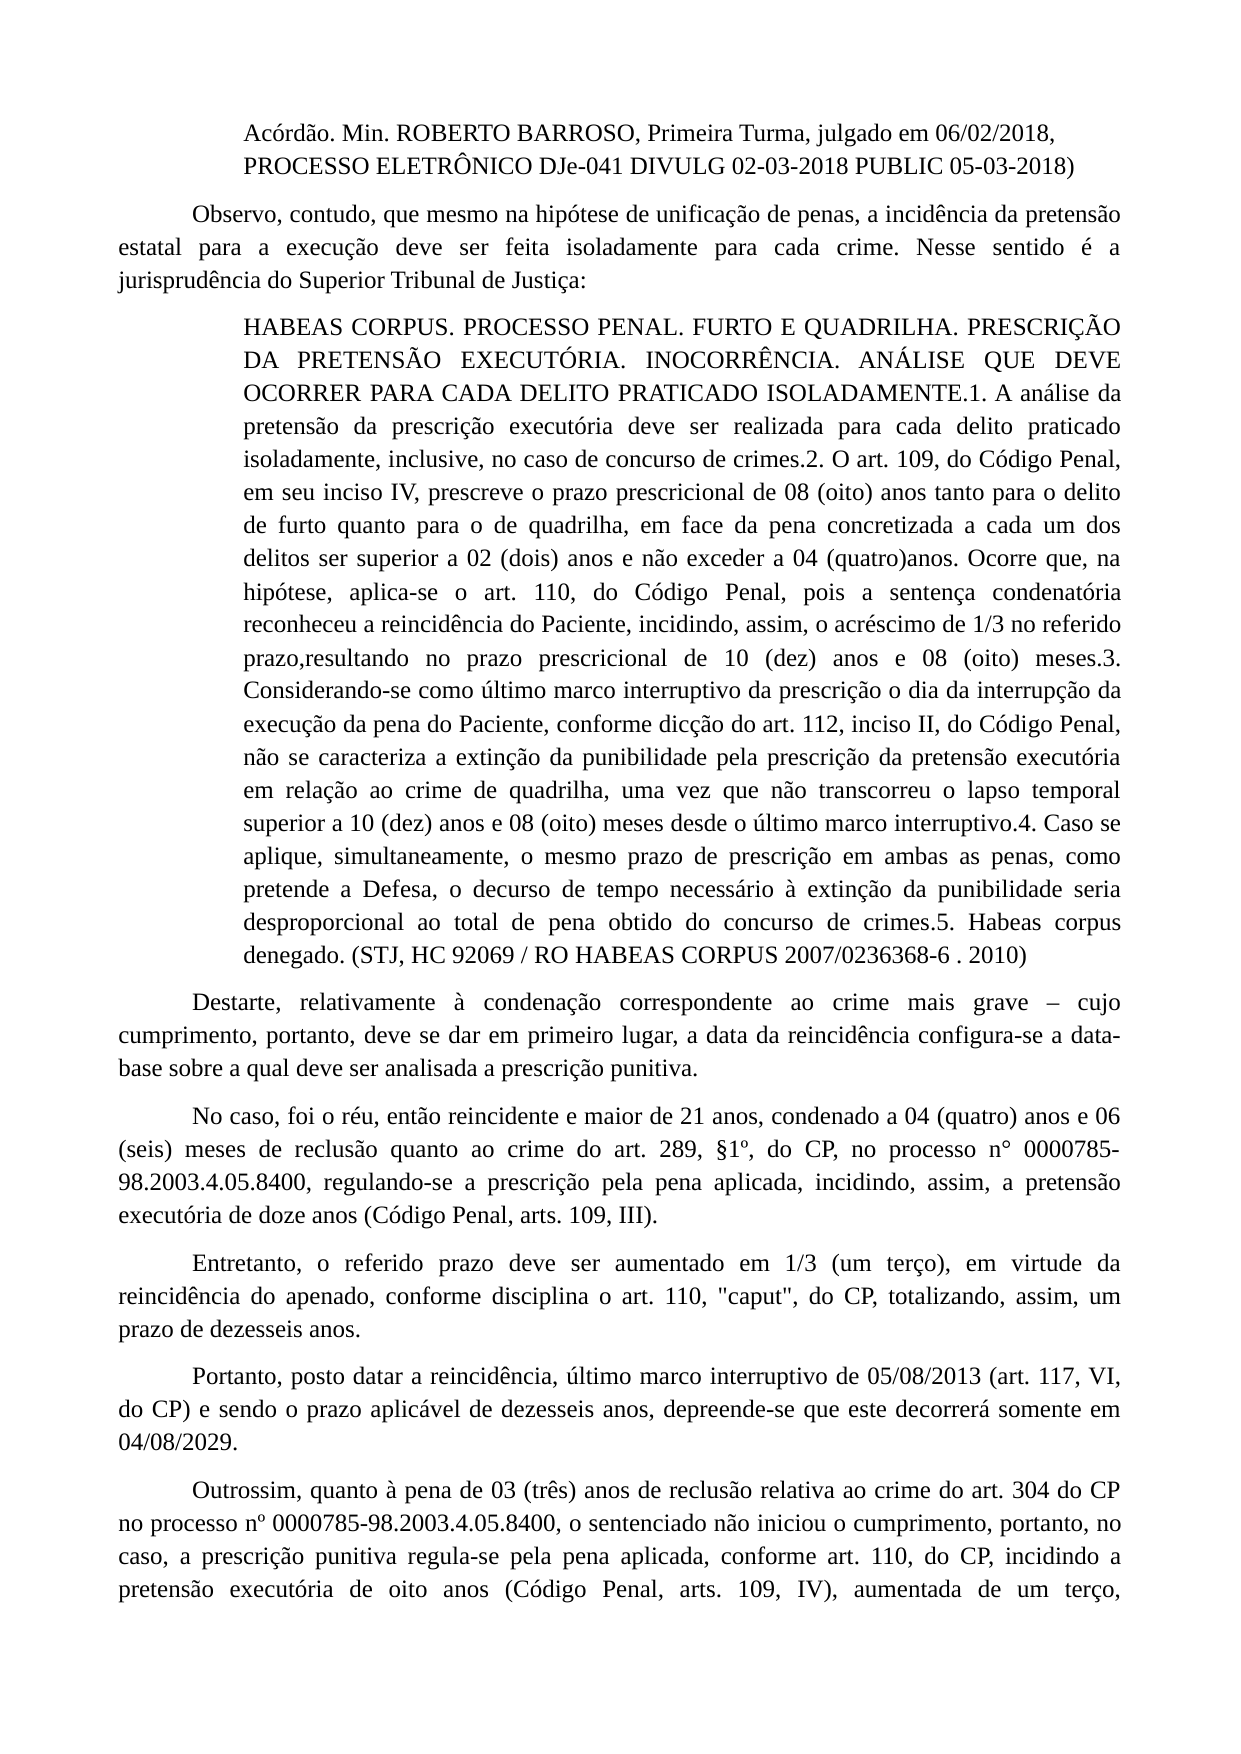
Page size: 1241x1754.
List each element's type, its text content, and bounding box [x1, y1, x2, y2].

text No caso, foi o réu, então reincidente e maior de 21 anos, condenado a 04 (quatro) anos e 06 (seis) meses de reclusão quanto ao crime do art. 289, §1º, do CP, no processo n° 0000785-98.2003.4.05.8400, regulando-se a prescrição pela pena aplicada, incidindo, assim, a pretensão executória de doze anos (Código Penal, arts. 109, III). [118, 1101, 1122, 1229]
text Destarte, relativamente à condenação correspondente ao crime mais grave – cujo cumprimento, portanto, deve se dar em primeiro lugar, a data da reincidência configura-se a data-base sobre a qual deve ser analisada a prescrição punitiva. [118, 987, 1122, 1082]
text Acórdão. Min. ROBERTO BARROSO, Primeira Turma, julgado em 06/02/2018, PROCESSO ELETRÔNICO DJe-041 DIVULG 02-03-2018 PUBLIC 05-03-2018) [243, 118, 1122, 180]
text Portanto, posto datar a reincidência, último marco interruptivo de 05/08/2013 (art. 117, VI, do CP) e sendo o prazo aplicável de dezesseis anos, depreende-se que este decorrerá somente em 04/08/2029. [118, 1361, 1122, 1456]
text Entretanto, o referido prazo deve ser aumentado em 1/3 (um terço), em virtude da reincidência do apenado, conforme disciplina o art. 110, "caput", do CP, totalizando, assim, um prazo de dezesseis anos. [118, 1248, 1122, 1342]
text HABEAS CORPUS. PROCESSO PENAL. FURTO E QUADRILHA. PRESCRIÇÃO DA PRETENSÃO EXECUTÓRIA. INOCORRÊNCIA. ANÁLISE QUE DEVE OCORRER PARA CADA DELITO PRATICADO ISOLADAMENTE.1. A análise da pretensão da prescrição executória deve ser realizada para cada delito praticado isoladamente, inclusive, no caso de concurso de crimes.2. O art. 109, do Código Penal, em seu inciso IV, prescreve o prazo prescricional de 08 (oito) anos tanto para o delito de furto quanto para o de quadrilha, em face da pena concretizada a cada um dos delitos ser superior a 02 (dois) anos e não exceder a 04 (quatro)anos. Ocorre que, na hipótese, aplica-se o art. 110, do Código Penal, pois a sentença condenatória reconheceu a reincidência do Paciente, incidindo, assim, o acréscimo de 1/3 no referido prazo,resultando no prazo prescricional de 10 (dez) anos e 08 (oito) meses.3. Considerando-se como último marco interruptivo da prescrição o dia da interrupção da execução da pena do Paciente, conforme dicção do art. 112, inciso II, do Código Penal, não se caracteriza a extinção da punibilidade pela prescrição da pretensão executória em relação ao crime de quadrilha, uma vez que não transcorreu o lapso temporal superior a 10 (dez) anos e 08 (oito) meses desde o último marco interruptivo.4. Caso se aplique, simultaneamente, o mesmo prazo de prescrição em ambas as penas, como pretende a Defesa, o decurso de tempo necessário à extinção da punibilidade seria desproporcional ao total de pena obtido do concurso de crimes.5. Habeas corpus denegado. (STJ, HC 92069 / RO HABEAS CORPUS 2007/0236368-6 . 2010) [243, 312, 1122, 968]
text Observo, contudo, que mesmo na hipótese de unificação de penas, a incidência da pretensão estatal para a execução deve ser feita isoladamente para cada crime. Nesse sentido é a jurisprudência do Superior Tribunal de Justiça: [118, 199, 1122, 293]
text Outrossim, quanto à pena de 03 (três) anos de reclusão relativa ao crime do art. 304 do CP no processo nº 0000785-98.2003.4.05.8400, o sentenciado não iniciou o cumprimento, portanto, no caso, a prescrição punitiva regula-se pela pena aplicada, conforme art. 110, do CP, incidindo a pretensão executória de oito anos (Código Penal, arts. 109, IV), aumentada de um terço, [118, 1475, 1122, 1603]
